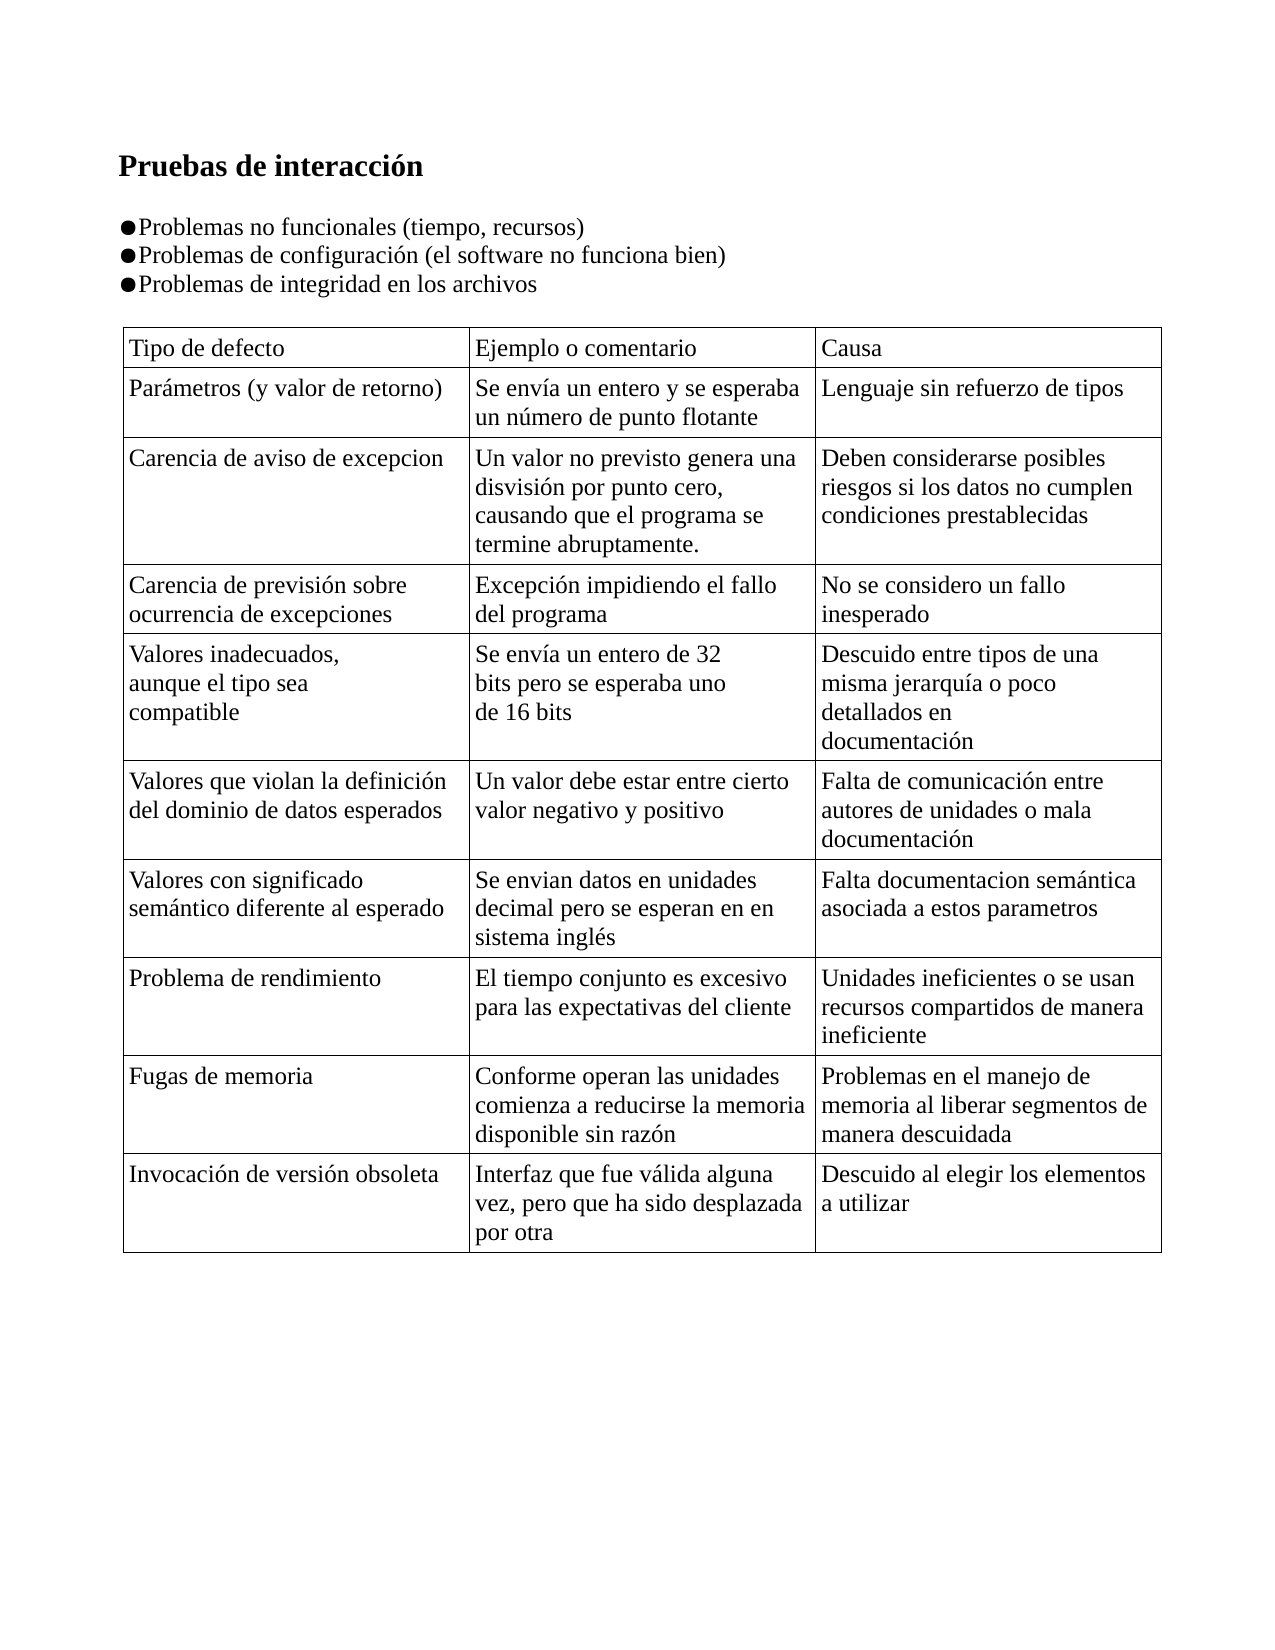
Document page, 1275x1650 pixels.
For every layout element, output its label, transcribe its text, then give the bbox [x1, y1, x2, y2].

table_cell Valores que violan la definición del dominio de datos esperados [124, 761, 469, 858]
table_cell No se considero un fallo inesperado [816, 565, 1161, 633]
table_cell Se envía un entero de 32 bits pero se esperaba uno de 16 bits [470, 634, 815, 760]
table_cell Falta de comunicación entre autores de unidades o mala documentación [816, 761, 1161, 858]
table_cell Interfaz que fue válida alguna vez, pero que ha sido desplazada por otra [470, 1154, 815, 1251]
table_header Causa [816, 328, 1161, 367]
table_cell Conforme operan las unidades comienza a reducirse la memoria disponible sin razón [470, 1056, 815, 1153]
list Problemas de integridad en los archivos [118, 269, 1157, 298]
table_cell Lenguaje sin refuerzo de tipos [816, 368, 1161, 437]
table_cell Invocación de versión obsoleta [124, 1154, 469, 1251]
table_header Ejemplo o comentario [470, 328, 815, 367]
table_cell Falta documentacion semántica asociada a estos parametros [816, 860, 1161, 957]
table_cell Deben considerarse posibles riesgos si los datos no cumplen condiciones prestablecidas [816, 438, 1161, 564]
table_cell Un valor debe estar entre cierto valor negativo y positivo [470, 761, 815, 858]
text Pruebas de interacción [118, 147, 1157, 183]
list Problemas no funcionales (tiempo, recursos) [118, 212, 1157, 240]
table_cell Carencia de aviso de excepcion [124, 438, 469, 564]
table_cell Fugas de memoria [124, 1056, 469, 1153]
table_cell Un valor no previsto genera una disvisión por punto cero, causando que el programa se termine abruptamente. [470, 438, 815, 564]
table_cell Se envía un entero y se esperaba un número de punto flotante [470, 368, 815, 437]
table_cell Carencia de previsión sobre ocurrencia de excepciones [124, 565, 469, 633]
table_cell Descuido entre tipos de una misma jerarquía o poco detallados en documentación [816, 634, 1161, 760]
table_cell Se envian datos en unidades decimal pero se esperan en en sistema inglés [470, 860, 815, 957]
table_cell Excepción impidiendo el fallo del programa [470, 565, 815, 633]
table_cell Valores inadecuados, aunque el tipo sea compatible [124, 634, 469, 760]
table_cell Problemas en el manejo de memoria al liberar segmentos de manera descuidada [816, 1056, 1161, 1153]
table_cell El tiempo conjunto es excesivo para las expectativas del cliente [470, 958, 815, 1055]
table_cell Valores con significado semántico diferente al esperado [124, 860, 469, 957]
table_header Tipo de defecto [124, 328, 469, 367]
table_cell Unidades ineficientes o se usan recursos compartidos de manera ineficiente [816, 958, 1161, 1055]
table_cell Parámetros (y valor de retorno) [124, 368, 469, 437]
list Problemas de configuración (el software no funciona bien) [118, 240, 1157, 269]
table_cell Problema de rendimiento [124, 958, 469, 1055]
table_cell Descuido al elegir los elementos a utilizar [816, 1154, 1161, 1251]
